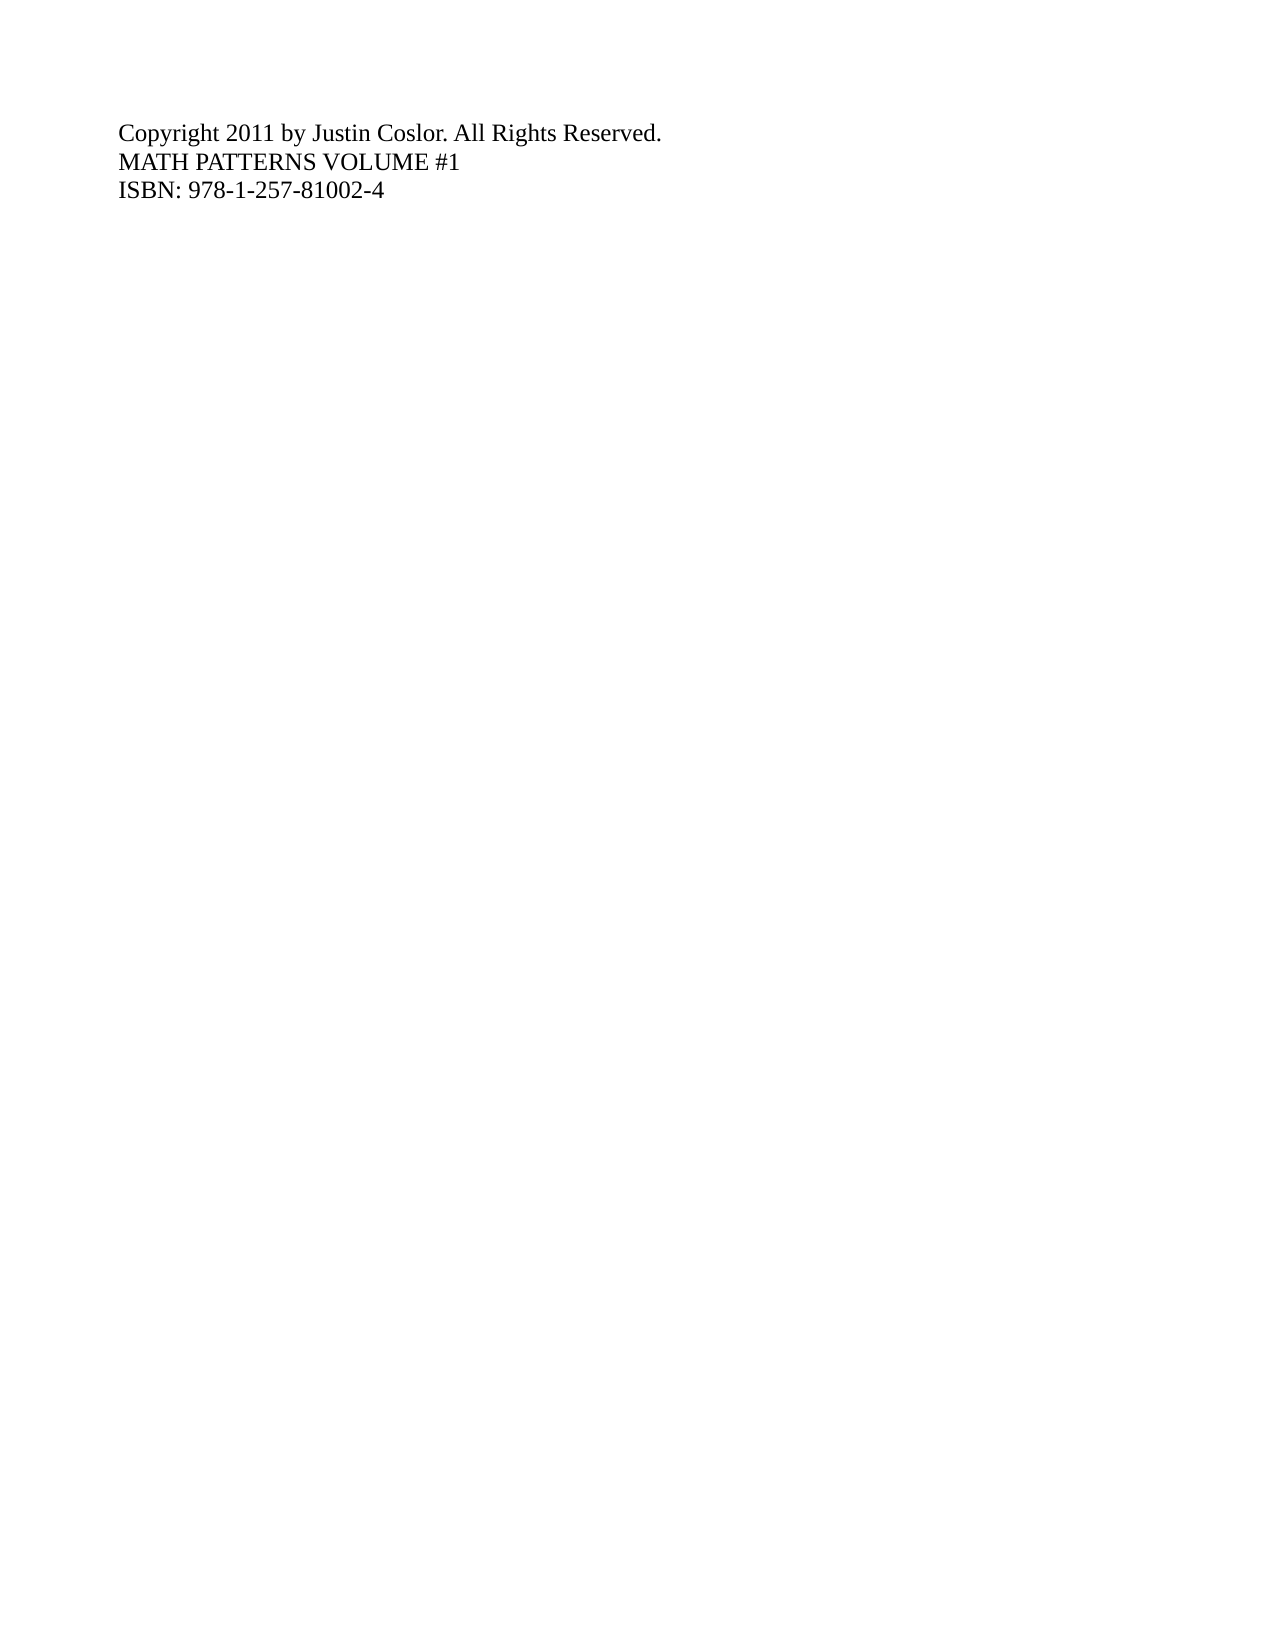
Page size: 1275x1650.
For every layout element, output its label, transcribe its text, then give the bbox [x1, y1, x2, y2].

text Copyright 2011 by Justin Coslor. All Rights Reserved. [118, 118, 1157, 147]
text ISBN: 978-1-257-81002-4 [118, 176, 1157, 204]
text MATH PATTERNS VOLUME #1 [118, 147, 1157, 176]
